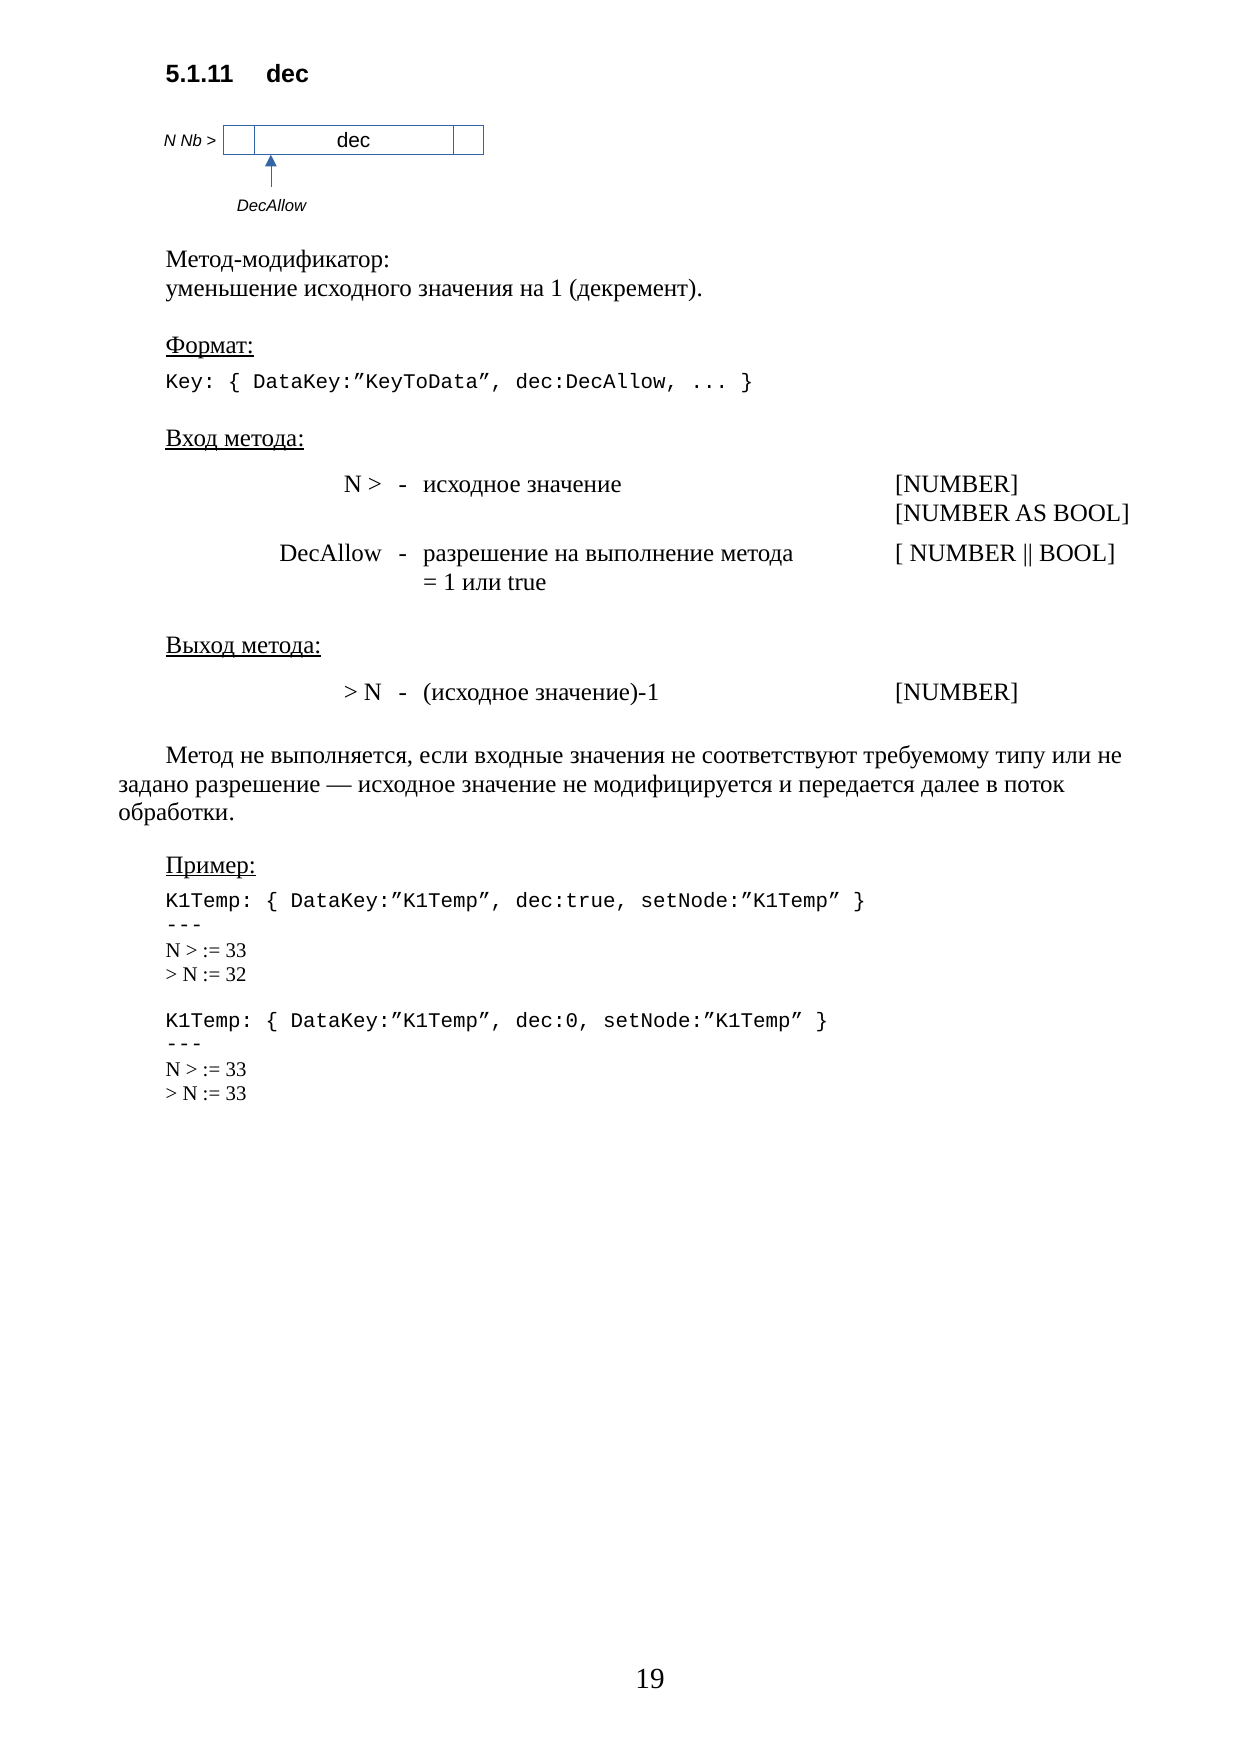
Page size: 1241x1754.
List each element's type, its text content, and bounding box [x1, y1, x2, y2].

text Метод не выполняется, если входные значения не соответствуют требуемому типу или не задано разрешение — исходное значение не модифицируется и передается далее в поток обработки. [118, 740, 1181, 826]
text --- [118, 1033, 1181, 1057]
table_header [NUMBER] [889, 671, 1181, 711]
text N > := 33 [118, 938, 1181, 962]
table_header - [388, 464, 417, 533]
text > N := 33 [118, 1081, 1181, 1105]
text Пример: [118, 850, 1181, 878]
table_header - [388, 671, 417, 711]
text Вход метода: [118, 423, 1181, 452]
table_header (исходное значение)-1 [417, 671, 889, 711]
table_cell [ NUMBER || BOOL] [889, 533, 1181, 602]
table_cell - [388, 533, 417, 602]
text K1Temp: { DataKey:”K1Temp”, dec:0, setNode:”K1Temp” } [118, 1010, 1181, 1033]
text > N := 32 [118, 962, 1181, 986]
text Метод-модификатор: [118, 244, 1181, 273]
table_header исходное значение [417, 464, 889, 533]
table_header > N [169, 671, 387, 711]
text --- [118, 914, 1181, 938]
text Key: { DataKey:”KeyToData”, dec:DecAllow, ... } [118, 371, 1181, 394]
table_header [NUMBER] [NUMBER AS BOOL] [889, 464, 1181, 533]
text Формат: [118, 330, 1181, 359]
subtitle dec [118, 59, 1181, 88]
text N > := 33 [118, 1057, 1181, 1081]
table_header N > [169, 464, 387, 533]
text K1Temp: { DataKey:”K1Temp”, dec:true, setNode:”K1Temp” } [118, 890, 1181, 914]
table_cell разрешение на выполнение метода = 1 или true [417, 533, 889, 602]
text Выход метода: [118, 630, 1181, 659]
table_cell DecAllow [169, 533, 387, 602]
text уменьшение исходного значения на 1 (декремент). [118, 273, 1181, 302]
